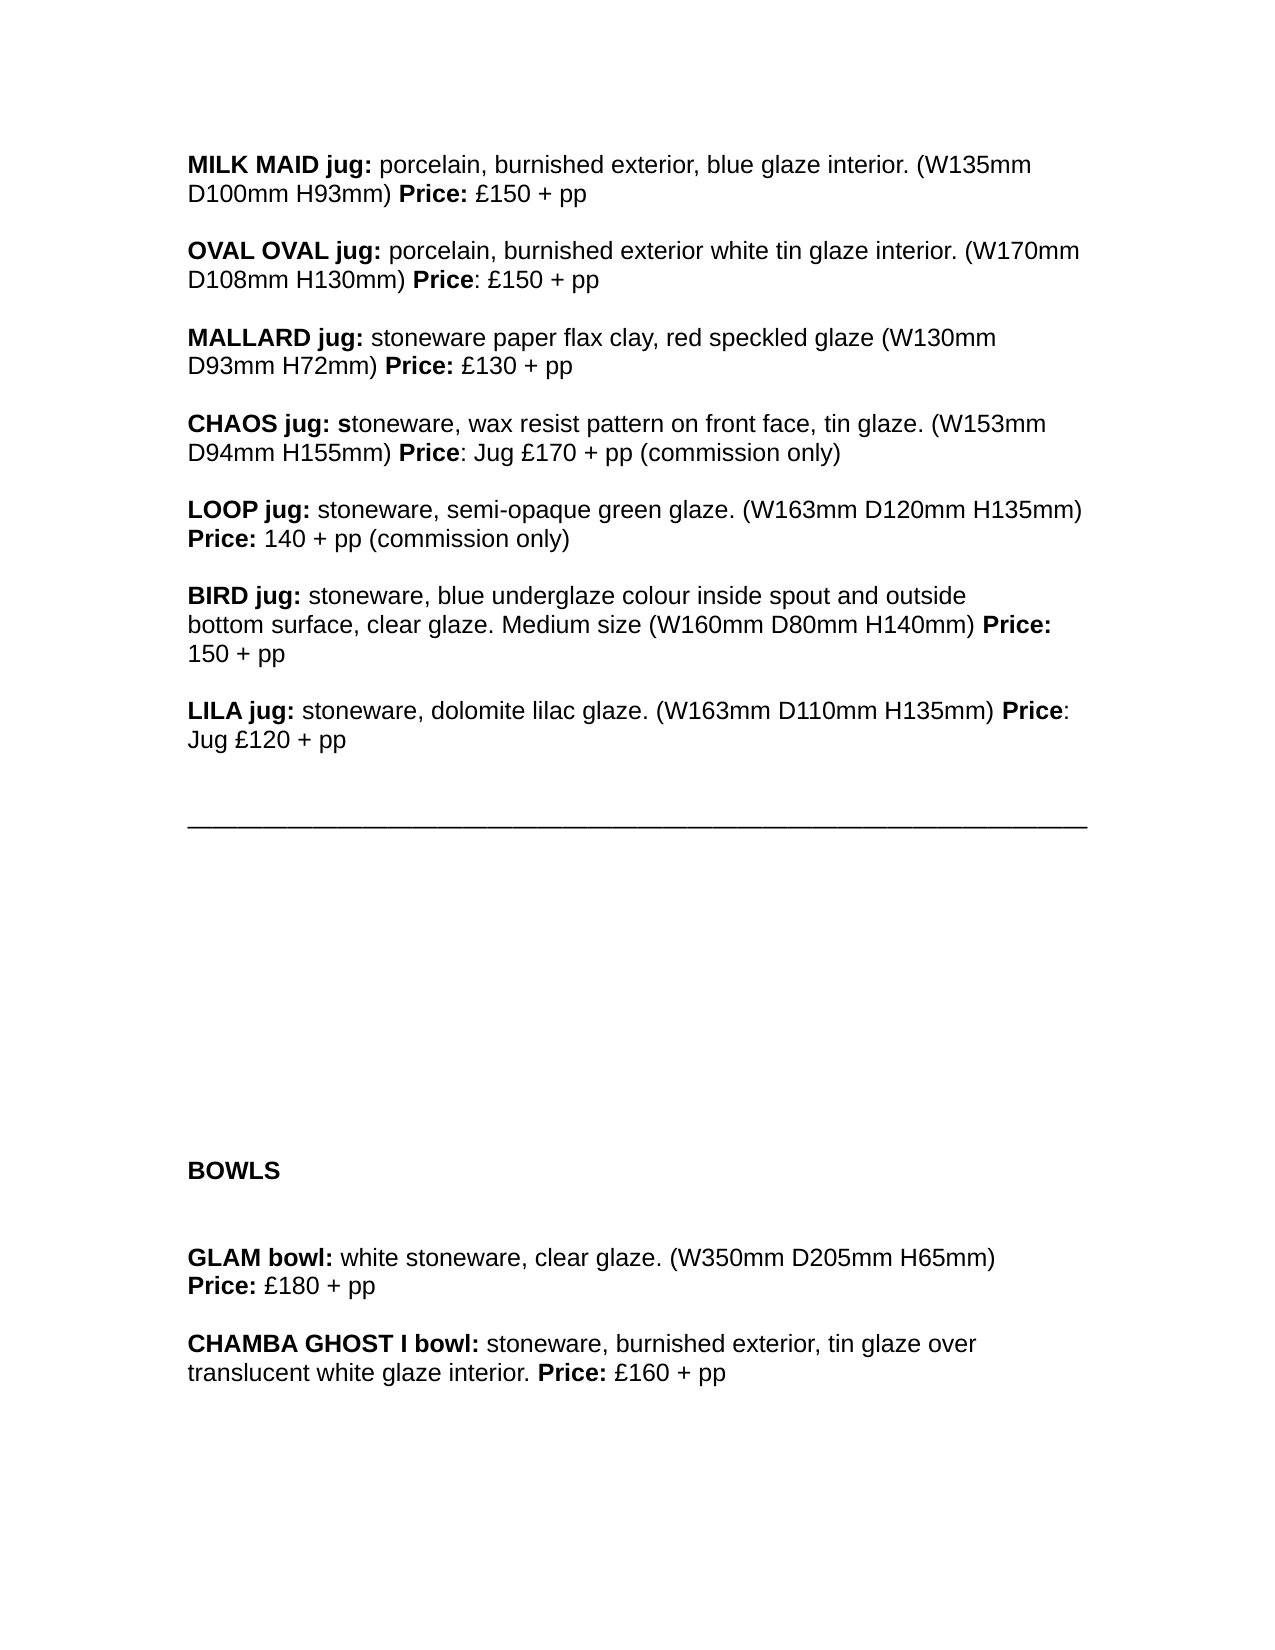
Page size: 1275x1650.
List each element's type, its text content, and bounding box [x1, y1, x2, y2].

text LILA jug: stoneware, dolomite lilac glaze. (W163mm D110mm H135mm) Price: Jug £120 + pp [187, 696, 1087, 754]
text BOWLS [187, 1156, 1087, 1185]
text MALLARD jug: stoneware paper flax clay, red speckled glaze (W130mm D93mm H72mm) Price: £130 + pp [187, 322, 1087, 380]
text CHAMBA GHOST I bowl: stoneware, burnished exterior, tin glaze over translucent white glaze interior. Price: £160 + pp [187, 1329, 1087, 1386]
text GLAM bowl: white stoneware, clear glaze. (W350mm D205mm H65mm) Price: £180 + pp [187, 1242, 1087, 1300]
text OVAL OVAL jug: porcelain, burnished exterior white tin glaze interior. (W170mm D108mm H130mm) Price: £150 + pp [187, 236, 1087, 294]
text LOOP jug: stoneware, semi-opaque green glaze. (W163mm D120mm H135mm) Price: 140 + pp (commission only) [187, 495, 1087, 552]
text MILK MAID jug: porcelain, burnished exterior, blue glaze interior. (W135mm D100mm H93mm) Price: £150 + pp [187, 150, 1087, 207]
text ———————————————————————————————————— [187, 829, 1087, 840]
text CHAOS jug: stoneware, wax resist pattern on front face, tin glaze. (W153mm D94mm H155mm) Price: Jug £170 + pp (commission only) [187, 409, 1087, 466]
text BIRD jug: stoneware, blue underglaze colour inside spout and outside bottom surface, clear glaze. Medium size (W160mm D80mm H140mm) Price: 150 + pp [187, 581, 1087, 667]
text ———————————————————————————————————— [187, 811, 1087, 827]
